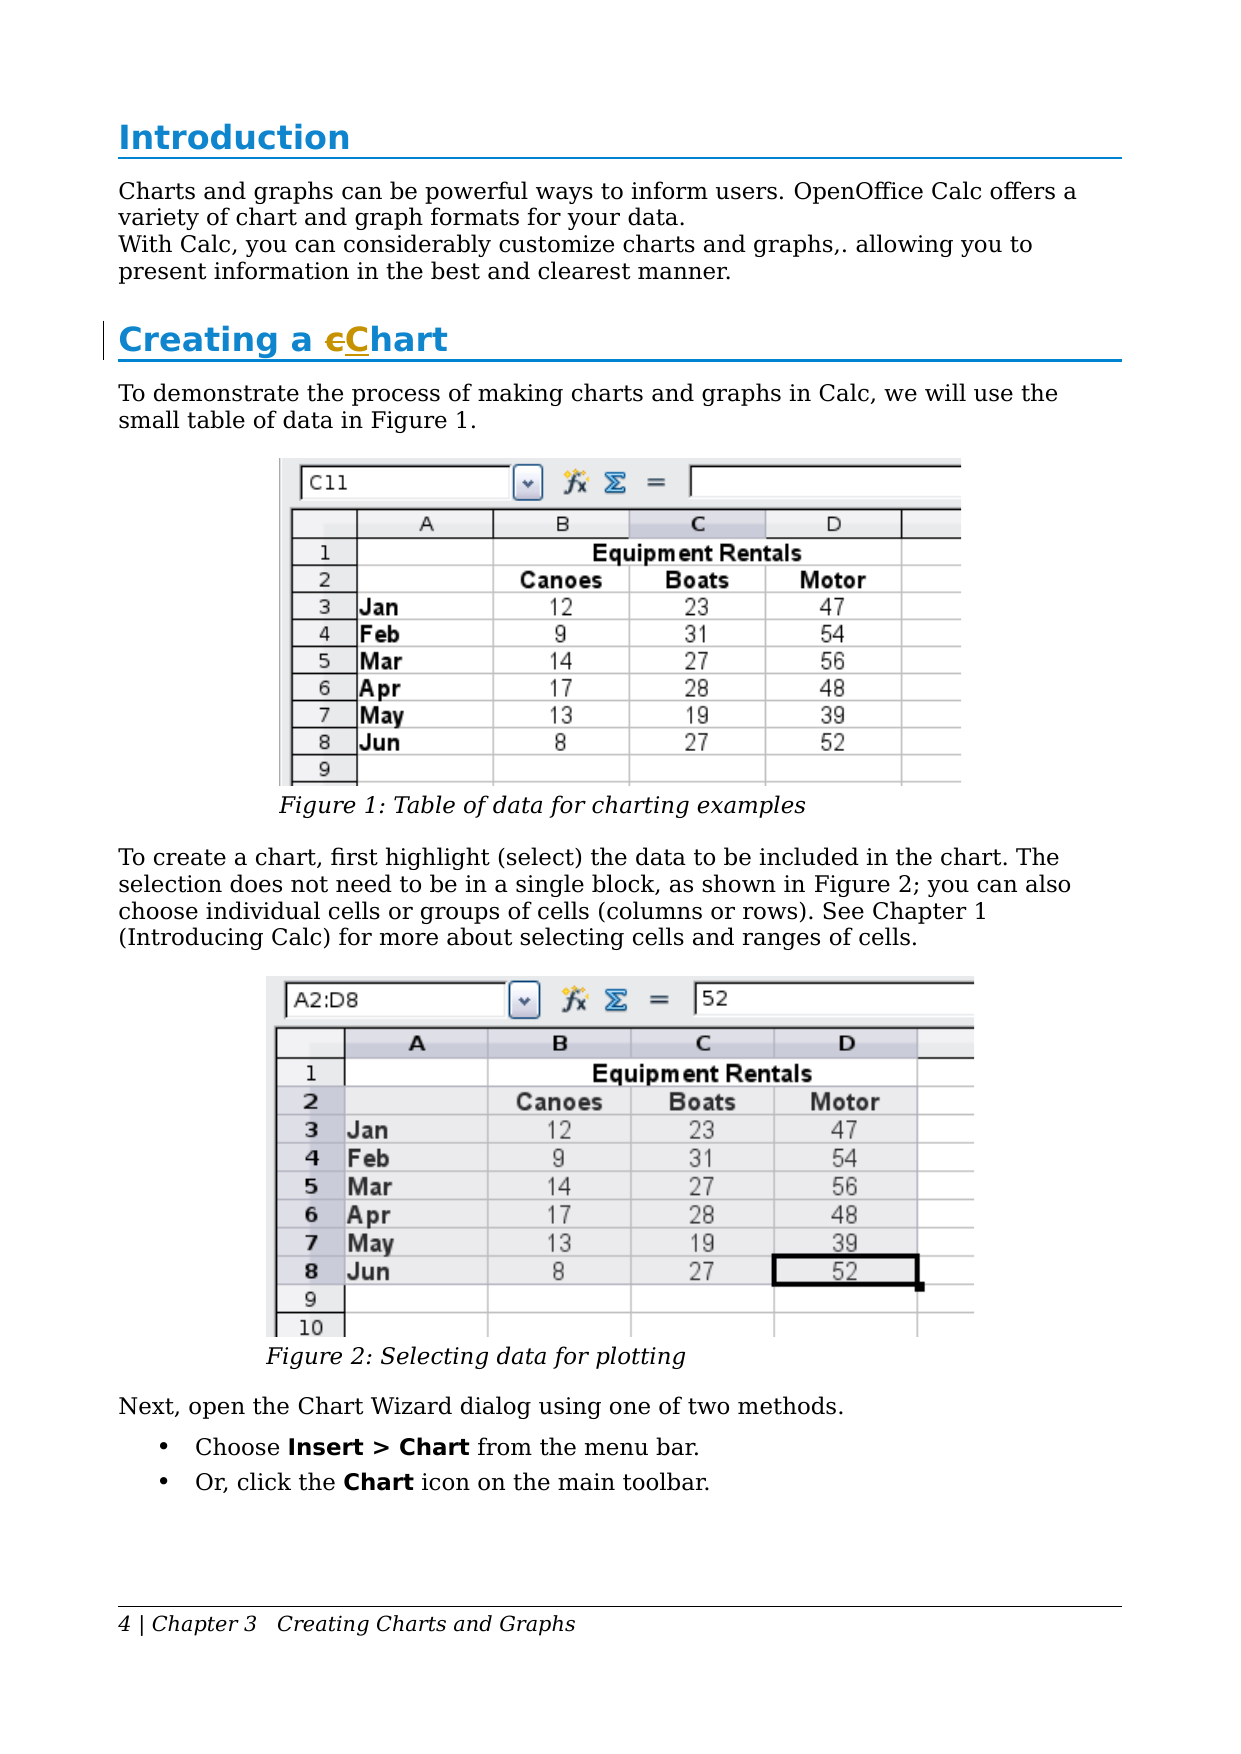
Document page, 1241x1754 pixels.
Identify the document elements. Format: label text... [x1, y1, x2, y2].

text Charts and graphs can be powerful ways to inform users. OpenOffice Calc offers a variety of chart and graph formats for your data. [118, 178, 1122, 231]
subtitle Creating a Chart [118, 321, 1122, 359]
text Figure 1: Table of data for charting examples [279, 792, 961, 819]
subtitle Introduction [118, 118, 1122, 157]
text Next, open the Chart Wizard dialog using one of two methods. [118, 1393, 1122, 1419]
picture [266, 976, 975, 1337]
list Choose Insert > Chart from the menu bar. [156, 1432, 1122, 1461]
text To demonstrate the process of making charts and graphs in Calc, we will use the small table of data in Figure 1. [118, 381, 1122, 434]
text Figure 2: Selecting data for plotting [266, 1343, 974, 1370]
picture [279, 458, 962, 786]
text To create a chart, first highlight (select) the data to be included in the chart. The selection does not need to be in a single block, as shown in Figure 2; you can also choose individual cells or groups of cells (columns or rows). See Chapter 1 (Introducing Calc) for more about selecting cells and ranges of cells. [118, 844, 1122, 951]
text With Calc, you can considerably customize charts and graphs,. allowing you to present information in the best and clearest manner. [118, 231, 1122, 284]
list Or, click the Chart icon on the main toolbar. [156, 1467, 1122, 1497]
